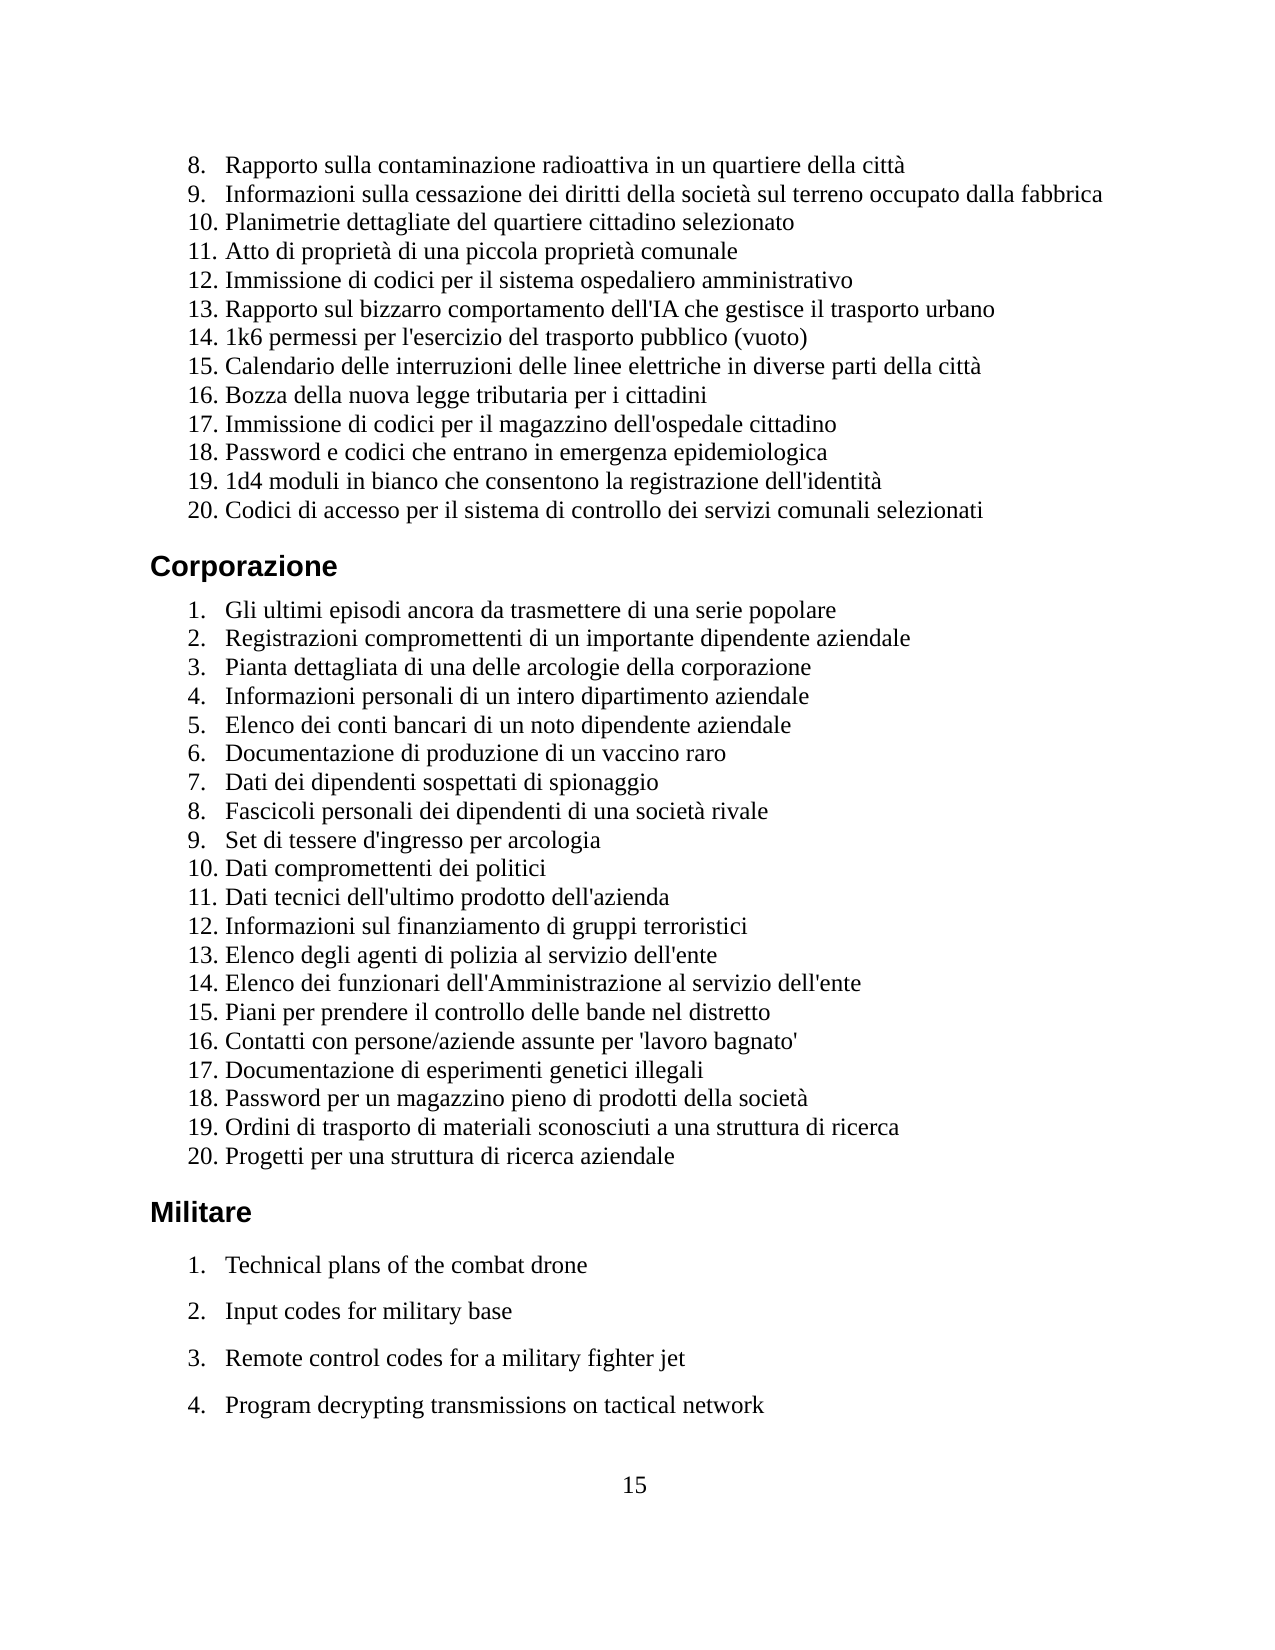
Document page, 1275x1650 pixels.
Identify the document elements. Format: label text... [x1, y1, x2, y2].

list Rapporto sul bizzarro comportamento dell'IA che gestisce il trasporto urbano [187, 294, 1125, 322]
list Calendario delle interruzioni delle linee elettriche in diverse parti della città [187, 351, 1125, 380]
list Ordini di trasporto di materiali sconosciuti a una struttura di ricerca [187, 1112, 1125, 1141]
list Elenco dei funzionari dell'Amministrazione al servizio dell'ente [187, 968, 1125, 997]
subtitle Militare [150, 1195, 1125, 1228]
list Program decrypting transmissions on tactical network [187, 1390, 1125, 1418]
list 1d4 moduli in bianco che consentono la registrazione dell'identità [187, 466, 1125, 495]
list Pianta dettagliata di una delle arcologie della corporazione [187, 652, 1125, 681]
list Rapporto sulla contaminazione radioattiva in un quartiere della città [187, 150, 1125, 179]
list Informazioni personali di un intero dipartimento aziendale [187, 681, 1125, 710]
list Elenco dei conti bancari di un noto dipendente aziendale [187, 710, 1125, 738]
list Piani per prendere il controllo delle bande nel distretto [187, 997, 1125, 1026]
list Password per un magazzino pieno di prodotti della società [187, 1083, 1125, 1112]
list Elenco degli agenti di polizia al servizio dell'ente [187, 940, 1125, 968]
list Contatti con persone/aziende assunte per 'lavoro bagnato' [187, 1026, 1125, 1055]
list Documentazione di esperimenti genetici illegali [187, 1055, 1125, 1083]
list Immissione di codici per il magazzino dell'ospedale cittadino [187, 409, 1125, 437]
list Dati dei dipendenti sospettati di spionaggio [187, 767, 1125, 796]
list Planimetrie dettagliate del quartiere cittadino selezionato [187, 207, 1125, 236]
list Informazioni sul finanziamento di gruppi terroristici [187, 911, 1125, 940]
list Informazioni sulla cessazione dei diritti della società sul terreno occupato dalla fabbrica [187, 179, 1125, 207]
list Fascicoli personali dei dipendenti di una società rivale [187, 796, 1125, 825]
list Immissione di codici per il sistema ospedaliero amministrativo [187, 265, 1125, 294]
list Progetti per una struttura di ricerca aziendale [187, 1141, 1125, 1170]
list 1k6 permessi per l'esercizio del trasporto pubblico (vuoto) [187, 322, 1125, 351]
list Password e codici che entrano in emergenza epidemiologica [187, 437, 1125, 466]
list Input codes for military base [187, 1296, 1125, 1325]
list Bozza della nuova legge tributaria per i cittadini [187, 380, 1125, 409]
list Set di tessere d'ingresso per arcologia [187, 825, 1125, 853]
list Registrazioni compromettenti di un importante dipendente aziendale [187, 623, 1125, 652]
list Codici di accesso per il sistema di controllo dei servizi comunali selezionati [187, 495, 1125, 524]
list Remote control codes for a military fighter jet [187, 1343, 1125, 1372]
list Technical plans of the combat drone [187, 1250, 1125, 1278]
list Atto di proprietà di una piccola proprietà comunale [187, 236, 1125, 265]
subtitle Corporazione [150, 549, 1125, 582]
list Gli ultimi episodi ancora da trasmettere di una serie popolare [187, 595, 1125, 623]
list Dati compromettenti dei politici [187, 853, 1125, 882]
list Dati tecnici dell'ultimo prodotto dell'azienda [187, 882, 1125, 911]
list Documentazione di produzione di un vaccino raro [187, 738, 1125, 767]
